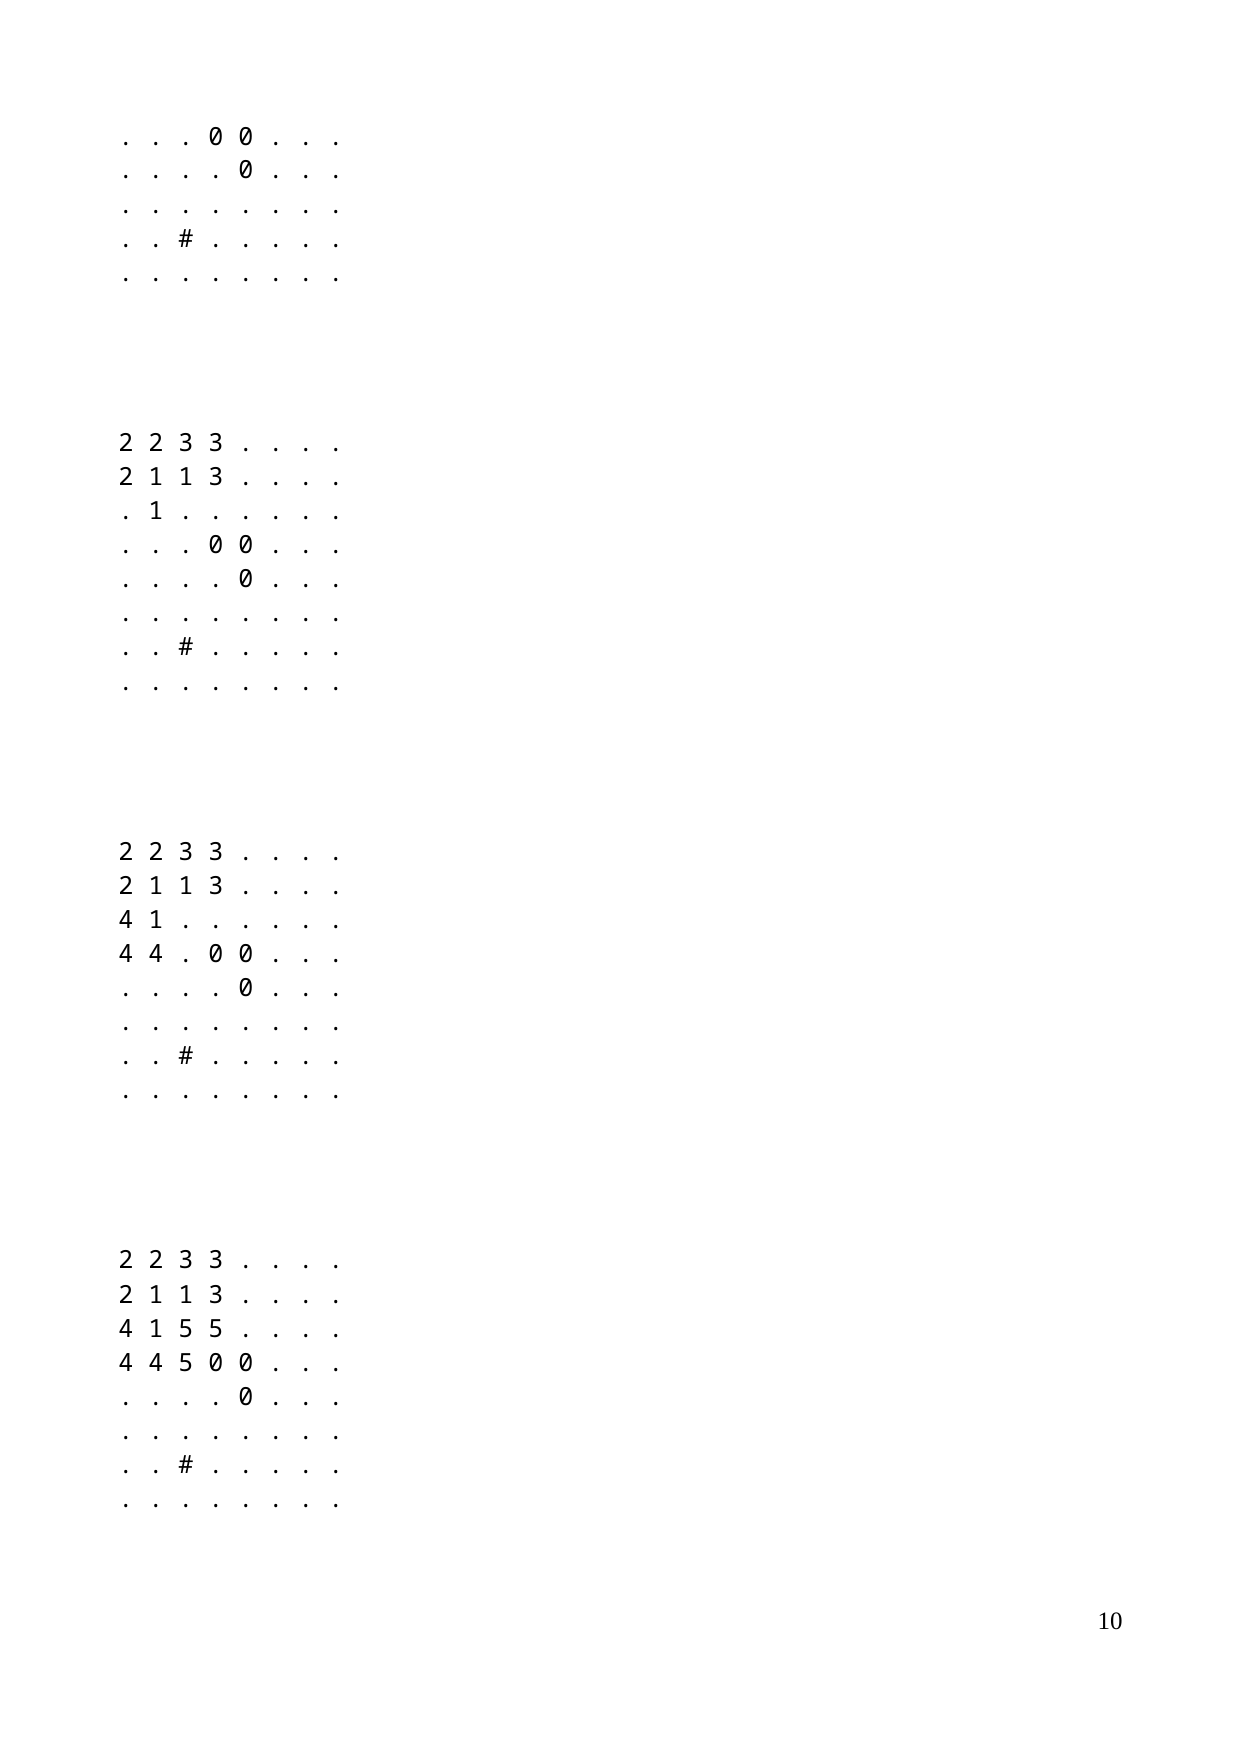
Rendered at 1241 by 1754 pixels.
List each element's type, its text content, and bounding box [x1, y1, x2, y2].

text . . . . . . . . [118, 1412, 1122, 1447]
text 4 4 5 0 0 . . . [118, 1344, 1122, 1378]
text . . # . . . . . [118, 629, 1122, 663]
text . . # . . . . . [118, 220, 1122, 254]
text 4 4 . 0 0 . . . [118, 936, 1122, 970]
text 2 1 1 3 . . . . [118, 459, 1122, 493]
text 2 2 3 3 . . . . [118, 425, 1122, 459]
text . . . . . . . . [118, 1481, 1122, 1515]
text 2 1 1 3 . . . . [118, 867, 1122, 902]
text 4 1 5 5 . . . . [118, 1310, 1122, 1344]
text . . . 0 0 . . . [118, 527, 1122, 561]
text 2 1 1 3 . . . . [118, 1276, 1122, 1310]
text . . . . . . . . [118, 1072, 1122, 1106]
text . . . . . . . . [118, 186, 1122, 220]
text 2 2 3 3 . . . . [118, 833, 1122, 867]
text . . . . . . . . [118, 1004, 1122, 1038]
text . . . . . . . . [118, 663, 1122, 697]
text . . . . 0 . . . [118, 970, 1122, 1004]
text . 1 . . . . . . [118, 493, 1122, 527]
text . . . . . . . . [118, 254, 1122, 288]
text . . . 0 0 . . . [118, 118, 1122, 152]
text 4 1 . . . . . . [118, 902, 1122, 936]
text . . . . 0 . . . [118, 1378, 1122, 1412]
text 2 2 3 3 . . . . [118, 1242, 1122, 1276]
text . . . . . . . . [118, 595, 1122, 629]
text . . # . . . . . [118, 1038, 1122, 1072]
text . . . . 0 . . . [118, 561, 1122, 595]
text . . . . 0 . . . [118, 152, 1122, 186]
text . . # . . . . . [118, 1447, 1122, 1481]
